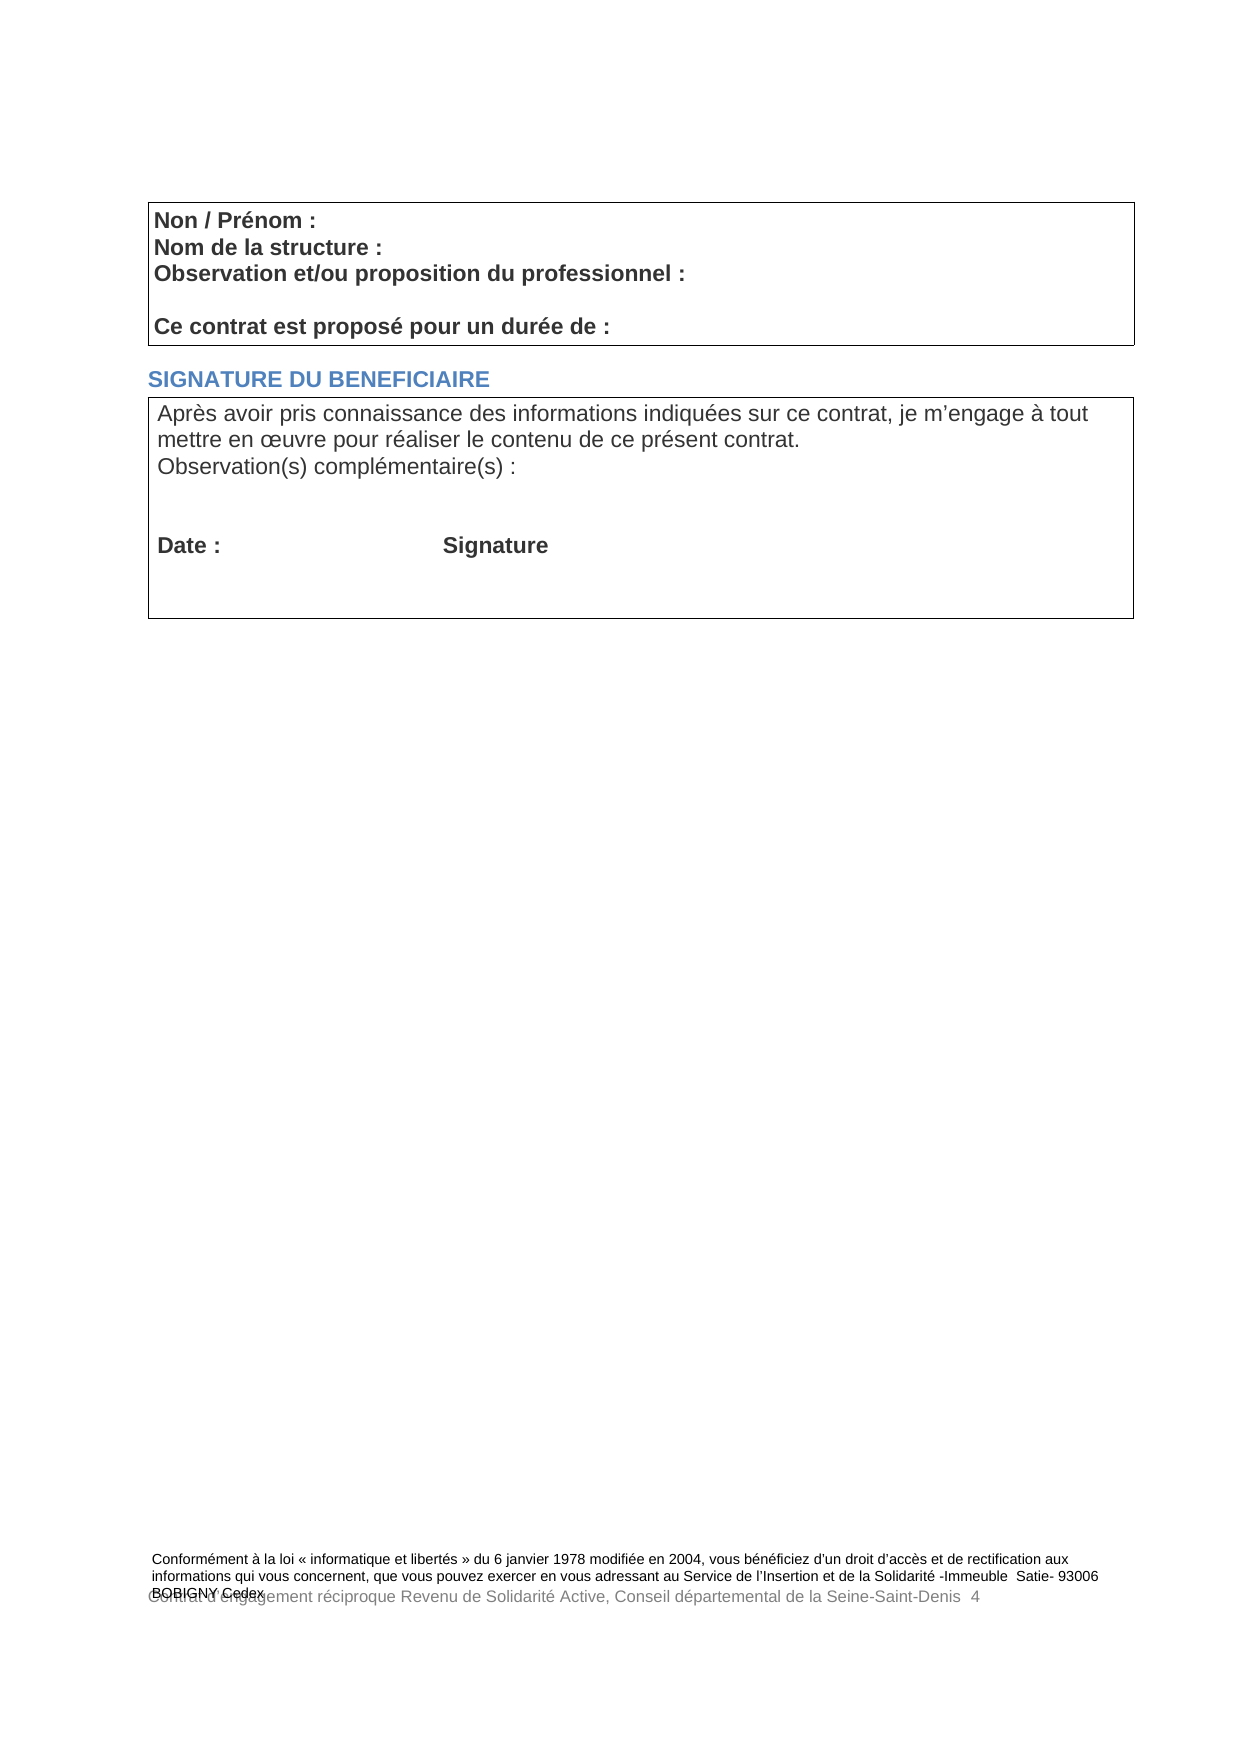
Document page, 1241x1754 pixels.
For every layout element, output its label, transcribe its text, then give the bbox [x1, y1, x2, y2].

table_header Non / Prénom : Nom de la structure : Pour le compte de : Observation et/ou proposition du professionnel : Ce contrat est proposé pour un durée de : [149, 203, 1134, 345]
text Observation(s) complémentaire(s) : [149, 450, 1133, 479]
subtitle SIGNATURE DU BENEFICIAIRE [148, 366, 1134, 392]
text Après avoir pris connaissance des informations indiquées sur ce contrat, je m’engage à tout mettre en œuvre pour réaliser le contenu de ce présent contrat. [149, 398, 1133, 450]
text Date : Signature [149, 529, 1133, 558]
